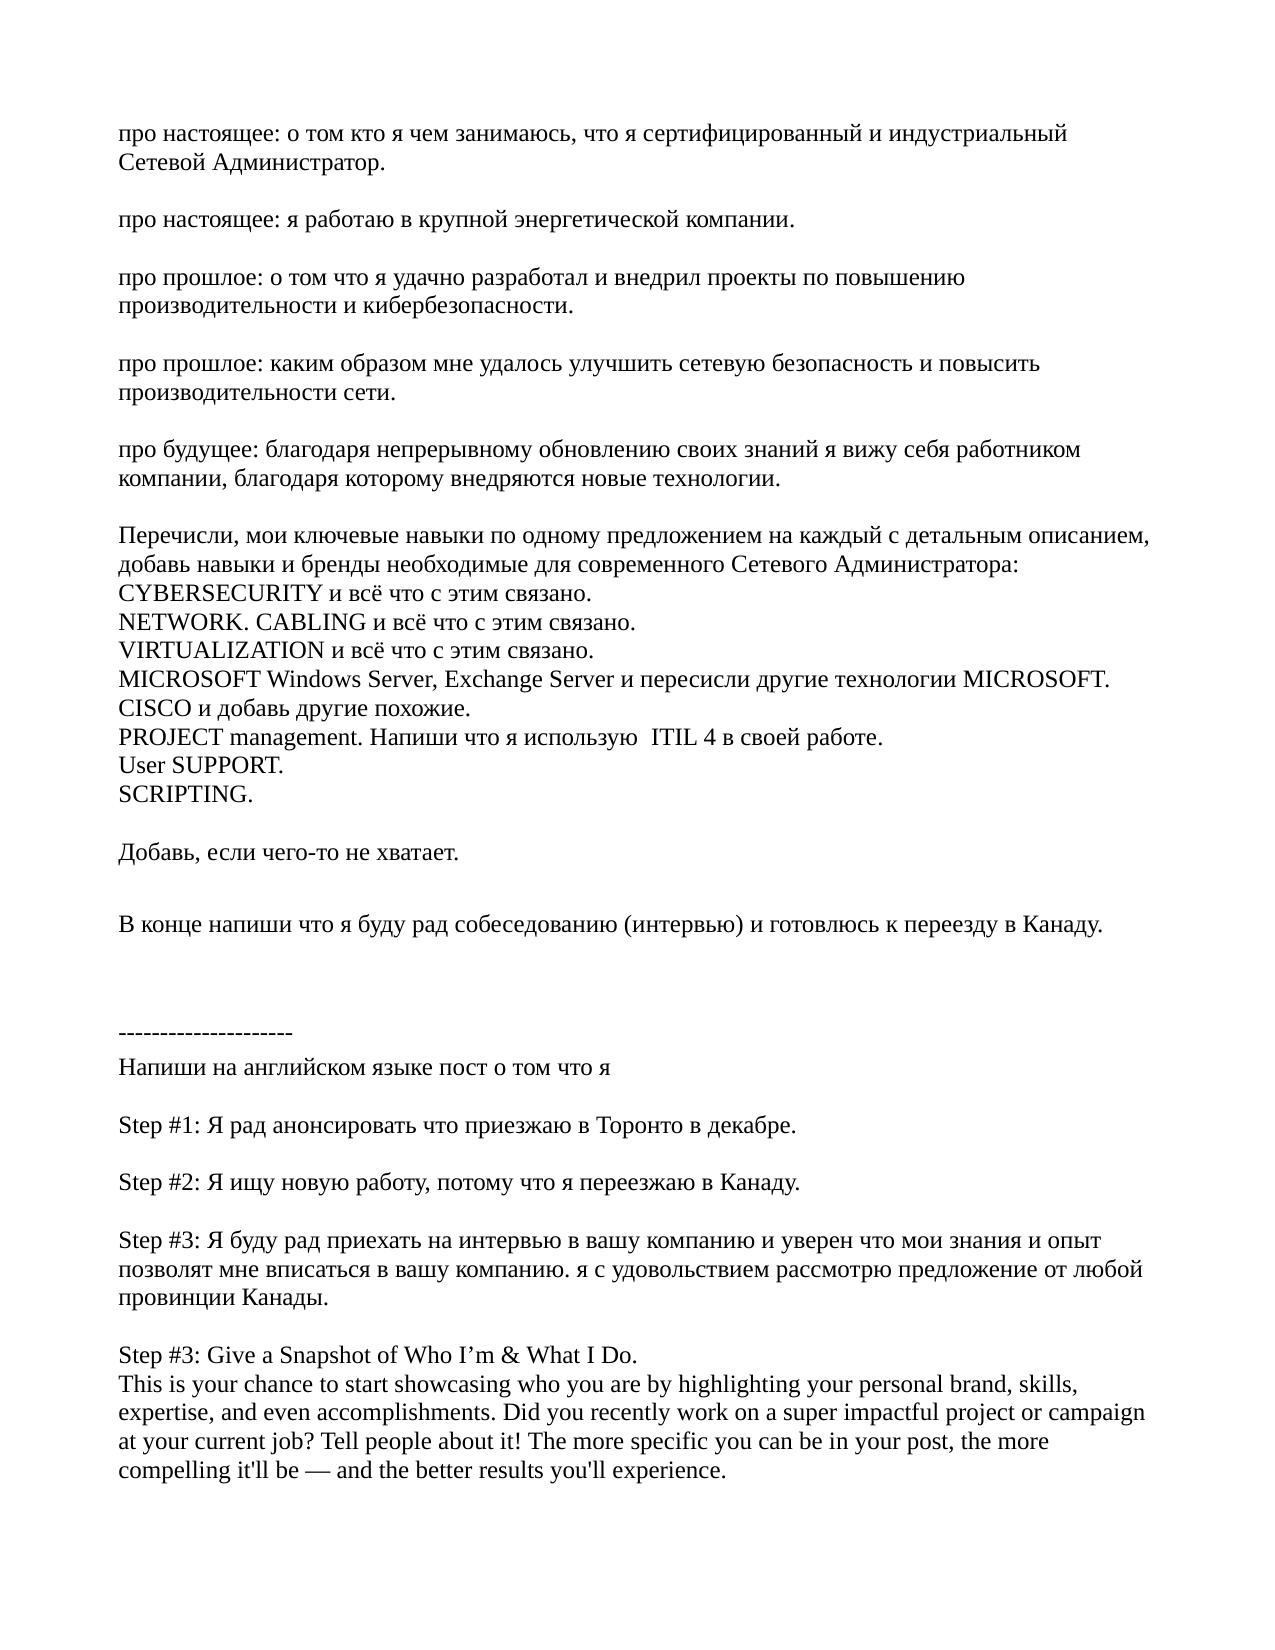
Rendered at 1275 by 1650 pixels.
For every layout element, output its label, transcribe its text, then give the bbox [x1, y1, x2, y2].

text про настоящее: я работаю в крупной энергетической компании. [118, 204, 1157, 233]
text Step #1: Я рад анонсировать что приезжаю в Торонто в декабре. [118, 1110, 1157, 1139]
text Step #3: Я буду рад приехать на интервью в вашу компанию и уверен что мои знания и опыт позволят мне вписаться в вашу компанию. я с удовольствием рассмотрю предложение от любой провинции Канады. [118, 1225, 1157, 1311]
text про прошлое: каким образом мне удалось улучшить сетевую безопасность и повысить производительности сети. [118, 348, 1157, 406]
text SCRIPTING. [118, 779, 1157, 808]
text MICROSOFT Windows Server, Exchange Server и пересисли другие технологии MICROSOFT. [118, 664, 1157, 693]
text User SUPPORT. [118, 751, 1157, 779]
list --------------------- [118, 1017, 1157, 1045]
text Перечисли, мои ключевые навыки по одному предложением на каждый с детальным описанием, добавь навыки и бренды необходимые для современного Сетевого Администратора: [118, 521, 1157, 578]
list Добавь, если чего-то не хватает. [118, 837, 1157, 866]
list В конце напиши что я буду рад собеседованию (интервью) и готовлюсь к переезду в Канаду. [118, 909, 1157, 937]
text про прошлое: о том что я удачно разработал и внедрил проекты по повышению производительности и кибербезопасности. [118, 262, 1157, 319]
text Напиши на английском языке пост о том что я [118, 1052, 1157, 1081]
text CYBERSECURITY и всё что с этим связано. [118, 578, 1157, 607]
text PROJECT management. Напиши что я использую ITIL 4 в своей работе. [118, 722, 1157, 751]
text VIRTUALIZATION и всё что с этим связано. [118, 636, 1157, 664]
text NETWORK. CABLING и всё что с этим связано. [118, 607, 1157, 636]
text Step #3: Give a Snapshot of Who I’m & What I Do. [118, 1340, 1157, 1369]
text про настоящее: о том кто я чем занимаюсь, что я сертифицированный и индустриальный Сетевой Администратор. [118, 118, 1157, 176]
text Step #2: Я ищу новую работу, потому что я переезжаю в Канаду. [118, 1167, 1157, 1196]
text CISCO и добавь другие похожие. [118, 693, 1157, 722]
text This is your chance to start showcasing who you are by highlighting your personal brand, skills, expertise, and even accomplishments. Did you recently work on a super impactful project or campaign at your current job? Tell people about it! The more specific you can be in your post, the more compelling it'll be — and the better results you'll experience. [118, 1369, 1157, 1484]
text про будущее: благодаря непрерывному обновлению своих знаний я вижу себя работником компании, благодаря которому внедряются новые технологии. [118, 434, 1157, 492]
